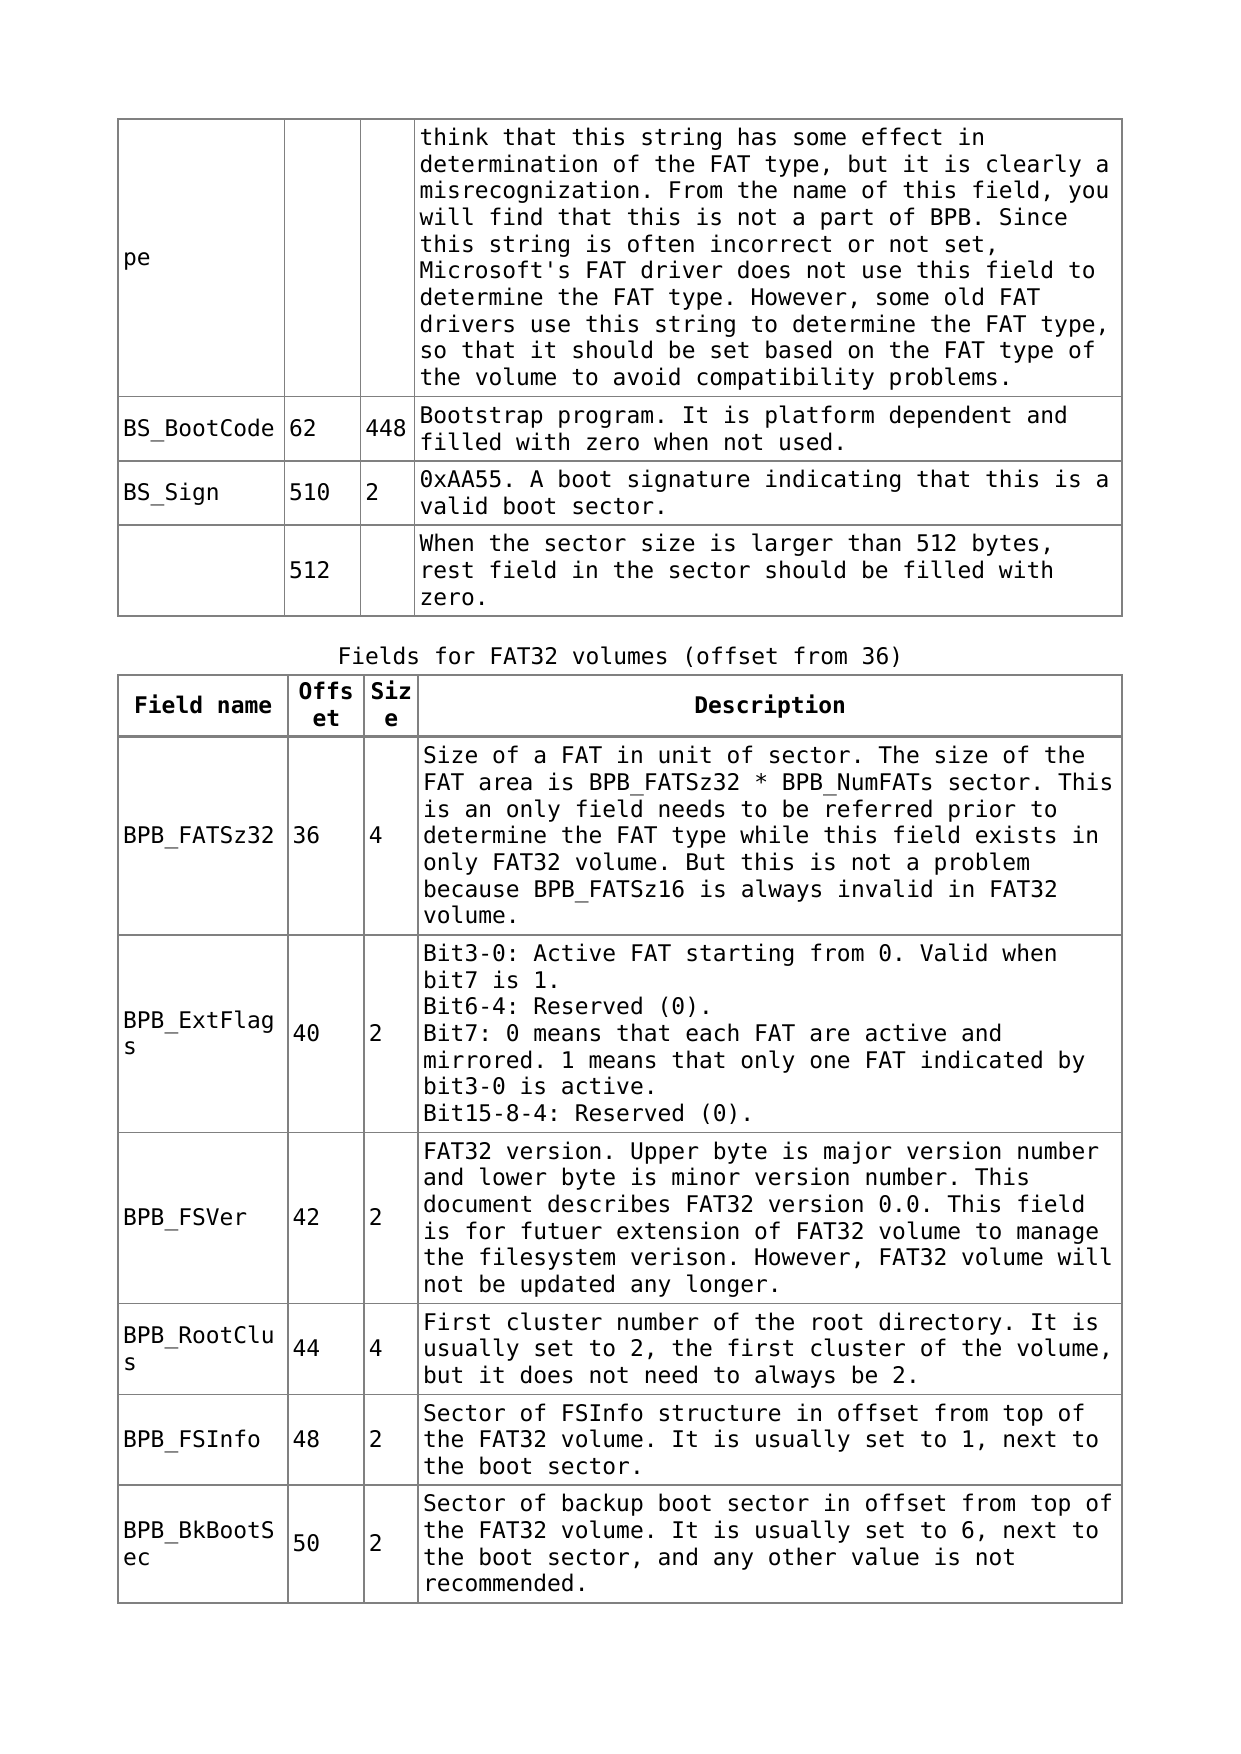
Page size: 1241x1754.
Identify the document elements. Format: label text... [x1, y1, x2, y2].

table_cell 448 [361, 397, 414, 460]
table_cell BS_BootCode [119, 397, 284, 460]
table_cell 2 [365, 1395, 417, 1484]
table_header Description [419, 676, 1121, 735]
table_cell 2 [361, 462, 414, 524]
table_cell BPB_RootClus [119, 1304, 287, 1393]
table_header Size [365, 676, 417, 735]
table_cell Bootstrap program. It is platform dependent and filled with zero when not used. [415, 397, 1121, 460]
table_cell When the sector size is larger than 512 bytes, rest field in the sector should be filled with zero. [415, 526, 1121, 615]
table_cell Sector of backup boot sector in offset from top of the FAT32 volume. It is usually set to 6, next to the boot sector, and any other value is not recommended. [419, 1486, 1121, 1602]
table_cell 48 [289, 1395, 363, 1484]
table_cell 2 [365, 1486, 417, 1602]
text Fields for FAT32 volumes (offset from 36) [118, 643, 1122, 670]
table_cell BS_Sign [119, 462, 284, 524]
table_cell 62 [285, 397, 360, 460]
table_cell 42 [289, 1133, 363, 1302]
table_cell [361, 120, 414, 396]
table_cell BPB_ExtFlags [119, 936, 287, 1132]
table_cell pe [119, 120, 284, 396]
table_cell BPB_FSInfo [119, 1395, 287, 1484]
table_cell Bit3-0: Active FAT starting from 0. Valid when bit7 is 1. Bit6-4: Reserved (0). Bit7: 0 means that each FAT are active and mirrored. 1 means that only one FAT indicated by bit3-0 is active. Bit15-8-4: Reserved (0). [419, 936, 1121, 1132]
table_cell [361, 526, 414, 615]
table_cell think that this string has some effect in determination of the FAT type, but it is clearly a misrecognization. From the name of this field, you will find that this is not a part of BPB. Since this string is often incorrect or not set, Microsoft's FAT driver does not use this field to determine the FAT type. However, some old FAT drivers use this string to determine the FAT type, so that it should be set based on the FAT type of the volume to avoid compatibility problems. [415, 120, 1121, 396]
table_cell 36 [289, 738, 363, 934]
table_cell 2 [365, 1133, 417, 1302]
table_cell 2 [365, 936, 417, 1132]
table_cell BPB_BkBootSec [119, 1486, 287, 1602]
table_cell Size of a FAT in unit of sector. The size of the FAT area is BPB_FATSz32 * BPB_NumFATs sector. This is an only field needs to be referred prior to determine the FAT type while this field exists in only FAT32 volume. But this is not a problem because BPB_FATSz16 is always invalid in FAT32 volume. [419, 738, 1121, 934]
table_cell 50 [289, 1486, 363, 1602]
table_cell First cluster number of the root directory. It is usually set to 2, the first cluster of the volume, but it does not need to always be 2. [419, 1304, 1121, 1393]
table_cell [285, 120, 360, 396]
table_cell 4 [365, 1304, 417, 1393]
table_cell FAT32 version. Upper byte is major version number and lower byte is minor version number. This document describes FAT32 version 0.0. This field is for futuer extension of FAT32 volume to manage the filesystem verison. However, FAT32 volume will not be updated any longer. [419, 1133, 1121, 1302]
table_cell 0xAA55. A boot signature indicating that this is a valid boot sector. [415, 462, 1121, 524]
table_cell BPB_FATSz32 [119, 738, 287, 934]
table_cell Sector of FSInfo structure in offset from top of the FAT32 volume. It is usually set to 1, next to the boot sector. [419, 1395, 1121, 1484]
table_cell 4 [365, 738, 417, 934]
table_cell 510 [285, 462, 360, 524]
table_cell 512 [285, 526, 360, 615]
table_header Offset [289, 676, 363, 735]
table_cell 40 [289, 936, 363, 1132]
table_cell 44 [289, 1304, 363, 1393]
table_header Field name [119, 676, 287, 735]
table_cell [119, 526, 284, 615]
table_cell BPB_FSVer [119, 1133, 287, 1302]
